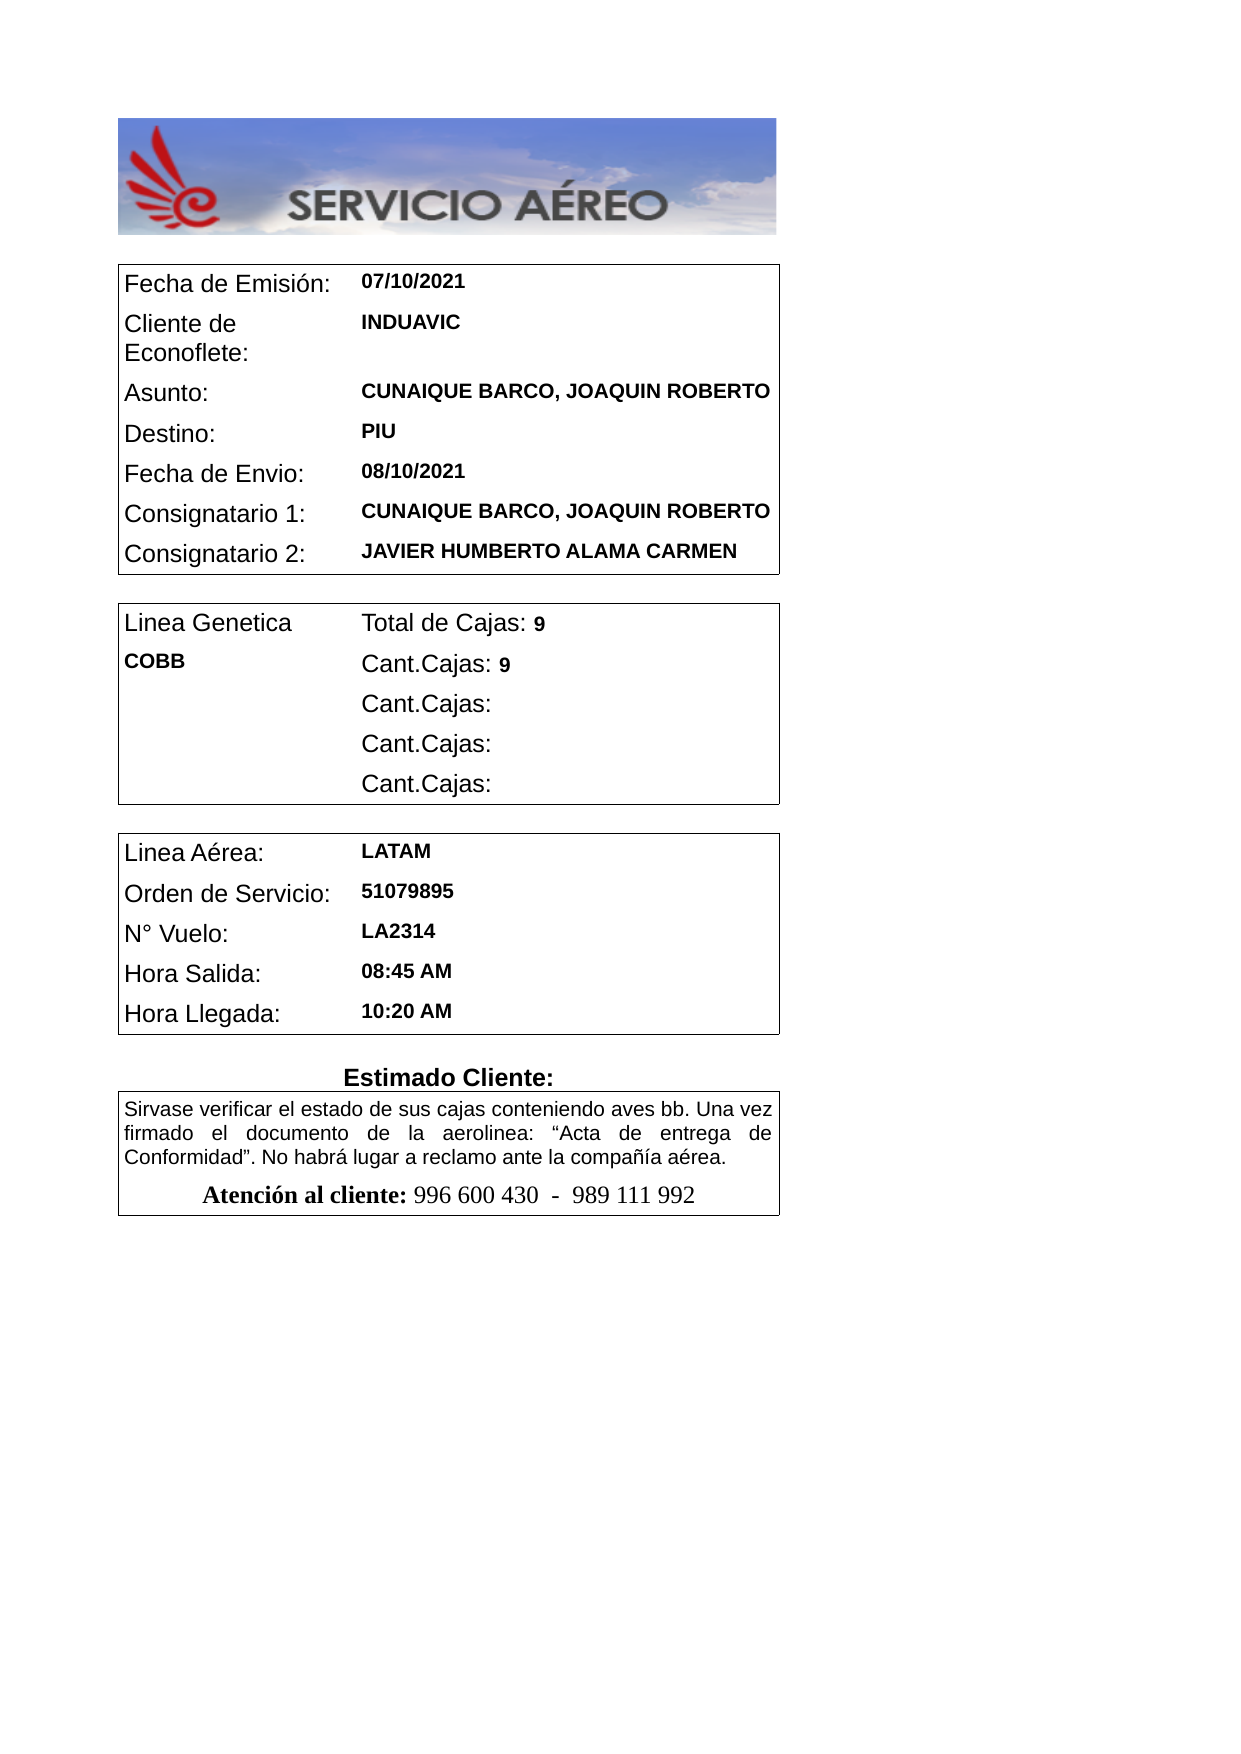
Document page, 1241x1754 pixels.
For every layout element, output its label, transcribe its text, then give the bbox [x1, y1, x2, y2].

table_cell CUNAIQUE BARCO, JOAQUIN ROBERTO [356, 493, 779, 533]
table_cell Linea Genetica [119, 604, 356, 643]
table_cell 10:20 AM [356, 994, 779, 1034]
table_cell [118, 805, 356, 833]
table_cell N° Vuelo: [119, 913, 356, 953]
table_cell Consignatario 1: [119, 493, 356, 533]
table_header Fecha de Emisión: [119, 265, 356, 304]
table_cell Orden de Servicio: [119, 873, 356, 913]
table_cell Linea Aérea: [119, 834, 356, 873]
table_cell Cant.Cajas: [356, 764, 779, 804]
table_cell Sirvase verificar el estado de sus cajas conteniendo aves bb. Una vez firmado el documento de la aerolinea: “Acta de entrega de Conformidad”. No habrá lugar a reclamo ante la compañía aérea. [119, 1092, 779, 1175]
table_cell 08/10/2021 [356, 453, 779, 493]
table_cell Atención al cliente: 996 600 430 - 989 111 992 [119, 1175, 779, 1215]
table_cell [119, 723, 356, 763]
table_cell JAVIER HUMBERTO ALAMA CARMEN [356, 534, 779, 574]
table_cell LATAM [356, 834, 779, 873]
table_cell Cliente de Econoflete: [119, 304, 356, 373]
table_cell Hora Llegada: [119, 994, 356, 1034]
table_cell COBB [119, 643, 356, 683]
table_cell Estimado Cliente: [118, 1035, 779, 1091]
table_header 07/10/2021 [356, 265, 779, 304]
table_cell Asunto: [119, 373, 356, 413]
table_cell PIU [356, 413, 779, 453]
table_cell Cant.Cajas: [356, 683, 779, 723]
table_cell 08:45 AM [356, 953, 779, 993]
table_cell Cant.Cajas: [356, 723, 779, 763]
table_cell [356, 575, 779, 603]
table_cell Cant.Cajas: 9 [356, 643, 779, 683]
table_cell Destino: [119, 413, 356, 453]
table_cell [118, 575, 356, 603]
table_cell Consignatario 2: [119, 534, 356, 574]
picture [118, 118, 777, 235]
table_cell [119, 683, 356, 723]
table_cell Hora Salida: [119, 953, 356, 993]
table_cell INDUAVIC [356, 304, 779, 373]
table_cell 51079895 [356, 873, 779, 913]
table_cell [356, 805, 779, 833]
table_cell CUNAIQUE BARCO, JOAQUIN ROBERTO [356, 373, 779, 413]
table_cell Fecha de Envio: [119, 453, 356, 493]
table_cell Total de Cajas: 9 [356, 604, 779, 643]
table_cell LA2314 [356, 913, 779, 953]
table_cell [119, 764, 356, 804]
